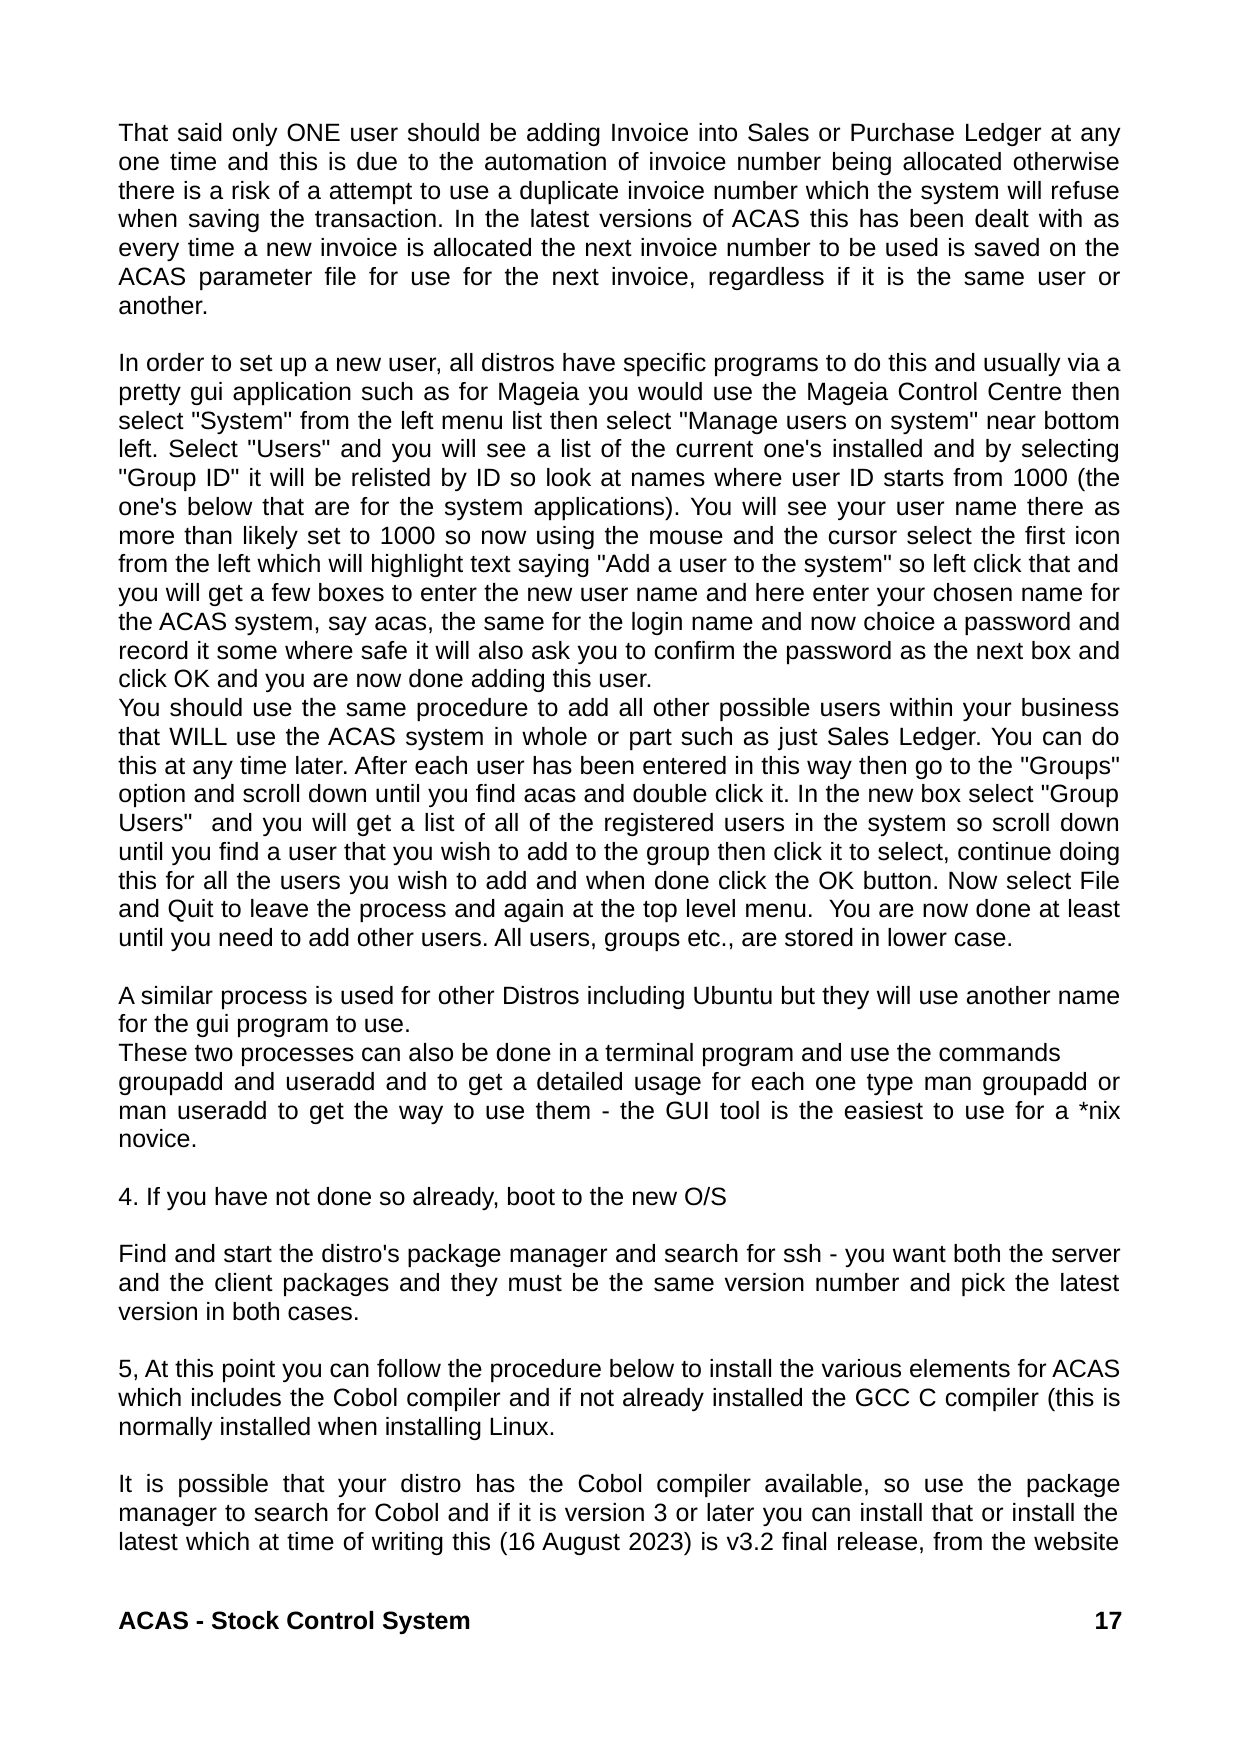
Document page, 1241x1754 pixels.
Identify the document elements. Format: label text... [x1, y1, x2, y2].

text groupadd and useradd and to get a detailed usage for each one type man groupadd or man useradd to get the way to use them - the GUI tool is the easiest to use for a *nix novice. [118, 1067, 1122, 1153]
text 4. If you have not done so already, boot to the new O/S [118, 1182, 1122, 1211]
text In order to set up a new user, all distros have specific programs to do this and usually via a pretty gui application such as for Mageia you would use the Mageia Control Centre then select "System" from the left menu list then select "Manage users on system" near bottom left. Select "Users" and you will see a list of the current one's installed and by selecting "Group ID" it will be relisted by ID so look at names where user ID starts from 1000 (the one's below that are for the system applications). You will see your user name there as more than likely set to 1000 so now using the mouse and the cursor select the first icon from the left which will highlight text saying "Add a user to the system" so left click that and you will get a few boxes to enter the new user name and here enter your chosen name for the ACAS system, say acas, the same for the login name and now choice a password and record it some where safe it will also ask you to confirm the password as the next box and click OK and you are now done adding this user. [118, 348, 1122, 693]
text 5, At this point you can follow the procedure below to install the various elements for ACAS which includes the Cobol compiler and if not already installed the GCC C compiler (this is normally installed when installing Linux. [118, 1354, 1122, 1441]
text A similar process is used for other Distros including Ubuntu but they will use another name for the gui program to use. [118, 981, 1122, 1038]
text That said only ONE user should be adding Invoice into Sales or Purchase Ledger at any one time and this is due to the automation of invoice number being allocated otherwise there is a risk of a attempt to use a duplicate invoice number which the system will refuse when saving the transaction. In the latest versions of ACAS this has been dealt with as every time a new invoice is allocated the next invoice number to be used is saved on the ACAS parameter file for use for the next invoice, regardless if it is the same user or another. [118, 118, 1122, 319]
text It is possible that your distro has the Cobol compiler available, so use the package manager to search for Cobol and if it is version 3 or later you can install that or install the latest which at time of writing this (16 August 2023) is v3.2 final release, from the website [118, 1469, 1122, 1556]
text Find and start the distro's package manager and search for ssh - you want both the server and the client packages and they must be the same version number and pick the latest version in both cases. [118, 1239, 1122, 1326]
text You should use the same procedure to add all other possible users within your business that WILL use the ACAS system in whole or part such as just Sales Ledger. You can do this at any time later. After each user has been entered in this way then go to the "Groups" option and scroll down until you find acas and double click it. In the new box select "Group Users" and you will get a list of all of the registered users in the system so scroll down until you find a user that you wish to add to the group then click it to select, continue doing this for all the users you wish to add and when done click the OK button. Now select File and Quit to leave the process and again at the top level menu. You are now done at least until you need to add other users. All users, groups etc., are stored in lower case. [118, 693, 1122, 952]
text These two processes can also be done in a terminal program and use the commands [118, 1038, 1122, 1067]
